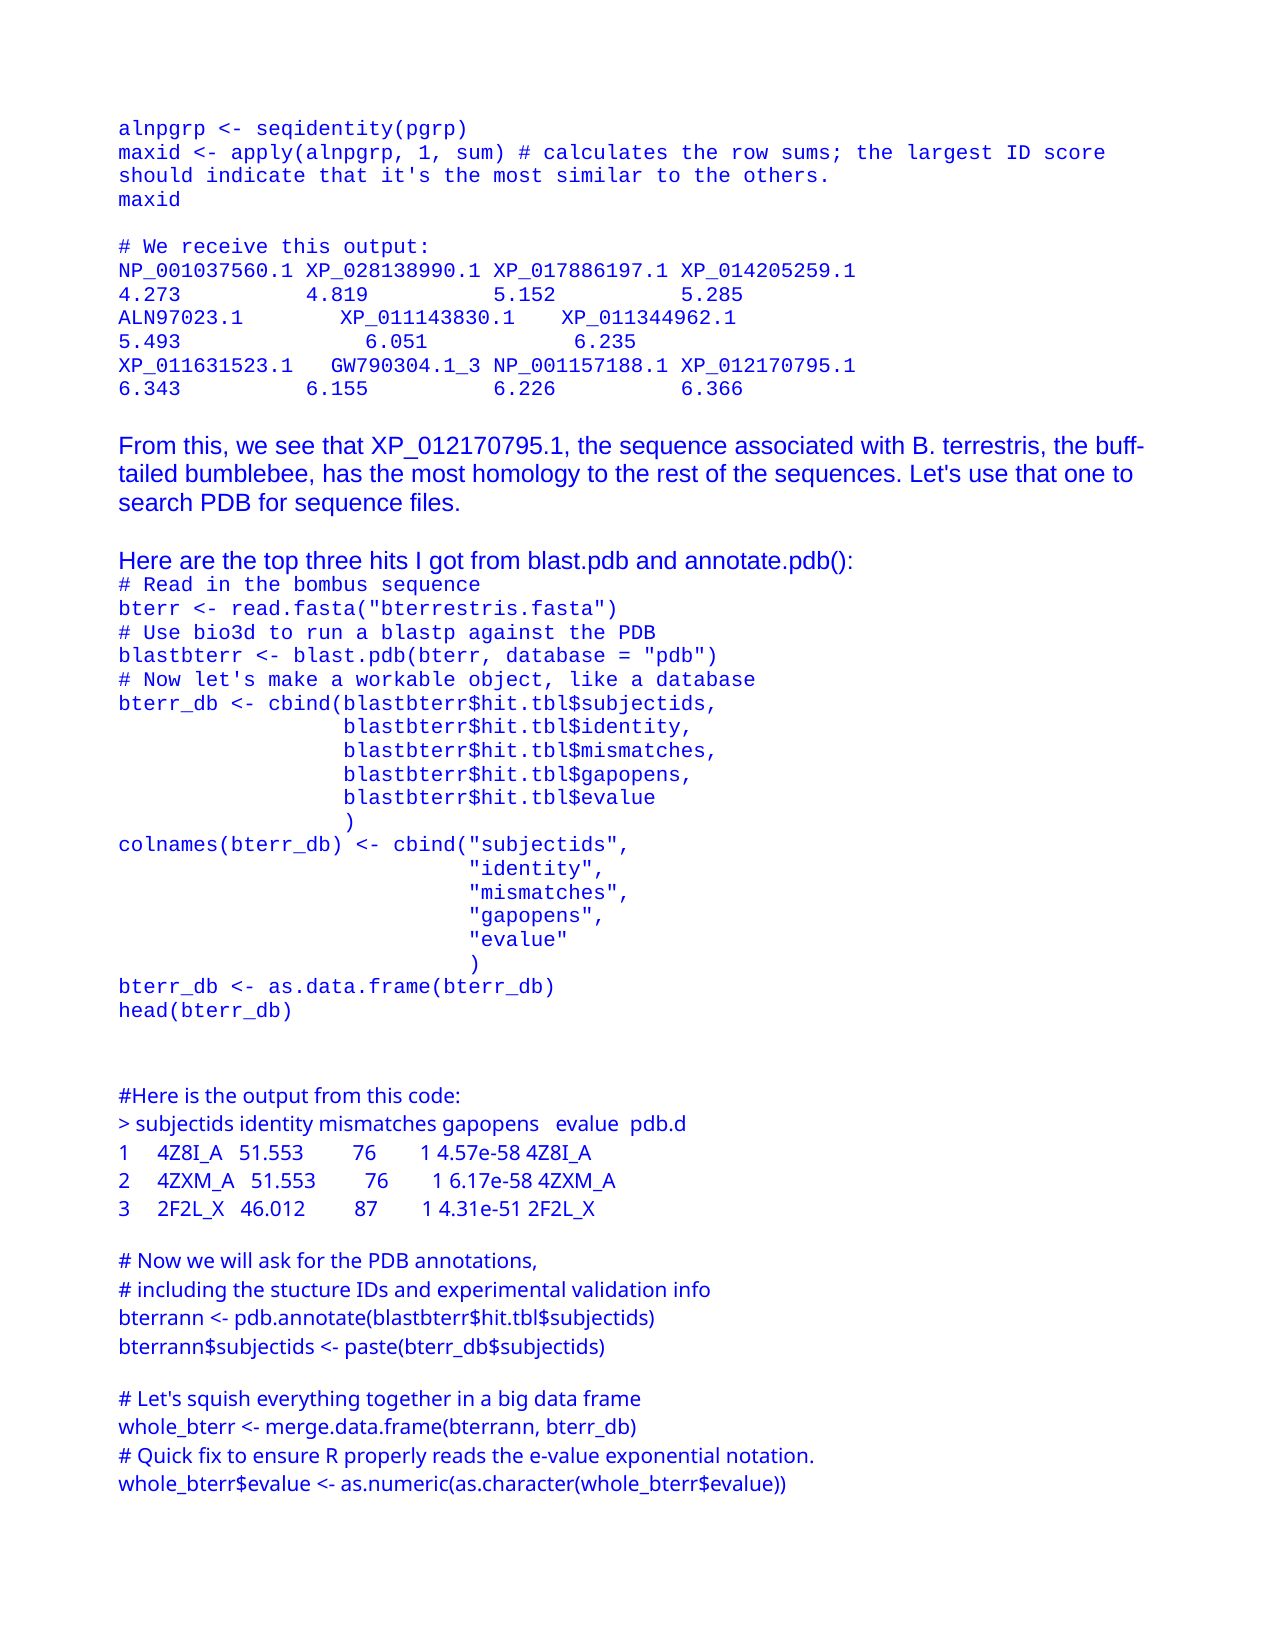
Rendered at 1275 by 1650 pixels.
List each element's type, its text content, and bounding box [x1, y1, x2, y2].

text alnpgrp <- seqidentity(pgrp) [118, 118, 1157, 142]
text > subjectids identity mismatches gapopens evalue pdb.d [118, 1109, 1157, 1138]
text # Now let's make a workable object, like a database [118, 669, 1157, 693]
text "evalue" [118, 929, 1157, 953]
text # Quick fix to ensure R properly reads the e-value exponential notation. [118, 1441, 1157, 1469]
text maxid [118, 189, 1157, 213]
text #Here is the output from this code: [118, 1081, 1157, 1109]
text # Now we will ask for the PDB annotations, [118, 1247, 1157, 1275]
text "identity", [118, 858, 1157, 882]
text blastbterr$hit.tbl$mismatches, [118, 740, 1157, 763]
text NP_001037560.1 XP_028138990.1 XP_017886197.1 XP_014205259.1 [118, 260, 1157, 284]
text 4.273 4.819 5.152 5.285 [118, 284, 1157, 307]
text bterr <- read.fasta("bterrestris.fasta") [118, 598, 1157, 622]
text From this, we see that XP_012170795.1, the sequence associated with B. terrestris, the buff-tailed bumblebee, has the most homology to the rest of the sequences. Let's use that one to search PDB for sequence files. [118, 431, 1157, 517]
text ) [118, 811, 1157, 834]
text colnames(bterr_db) <- cbind("subjectids", [118, 834, 1157, 858]
text XP_011631523.1 GW790304.1_3 NP_001157188.1 XP_012170795.1 [118, 354, 1157, 378]
text bterr_db <- cbind(blastbterr$hit.tbl$subjectids, [118, 693, 1157, 716]
text head(bterr_db) [118, 1000, 1157, 1024]
text ALN97023.1 XP_011143830.1 XP_011344962.1 [118, 307, 1157, 331]
text 1 4Z8I_A 51.553 76 1 4.57e-58 4Z8I_A [118, 1138, 1157, 1166]
text # We receive this output: [118, 236, 1157, 260]
text "gapopens", [118, 905, 1157, 929]
text whole_bterr$evalue <- as.numeric(as.character(whole_bterr$evalue)) [118, 1469, 1157, 1498]
text bterrann$subjectids <- paste(bterr_db$subjectids) [118, 1332, 1157, 1360]
text 6.343 6.155 6.226 6.366 [118, 378, 1157, 402]
text # Use bio3d to run a blastp against the PDB [118, 622, 1157, 645]
text bterrann <- pdb.annotate(blastbterr$hit.tbl$subjectids) [118, 1303, 1157, 1332]
text blastbterr$hit.tbl$identity, [118, 716, 1157, 740]
text whole_bterr <- merge.data.frame(bterrann, bterr_db) [118, 1412, 1157, 1441]
text 3 2F2L_X 46.012 87 1 4.31e-51 2F2L_X [118, 1194, 1157, 1223]
text "mismatches", [118, 882, 1157, 905]
text blastbterr <- blast.pdb(bterr, database = "pdb") [118, 645, 1157, 669]
text blastbterr$hit.tbl$evalue [118, 787, 1157, 811]
text bterr_db <- as.data.frame(bterr_db) [118, 976, 1157, 1000]
text 2 4ZXM_A 51.553 76 1 6.17e-58 4ZXM_A [118, 1166, 1157, 1194]
text Here are the top three hits I got from blast.pdb and annotate.pdb(): [118, 546, 1157, 574]
text # including the stucture IDs and experimental validation info [118, 1275, 1157, 1303]
text maxid <- apply(alnpgrp, 1, sum) # calculates the row sums; the largest ID score should indicate that it's the most similar to the others. [118, 142, 1157, 189]
text 5.493 6.051 6.235 [118, 331, 1157, 354]
text blastbterr$hit.tbl$gapopens, [118, 763, 1157, 787]
text # Let's squish everything together in a big data frame [118, 1384, 1157, 1412]
text # Read in the bombus sequence [118, 574, 1157, 598]
text ) [118, 953, 1157, 976]
